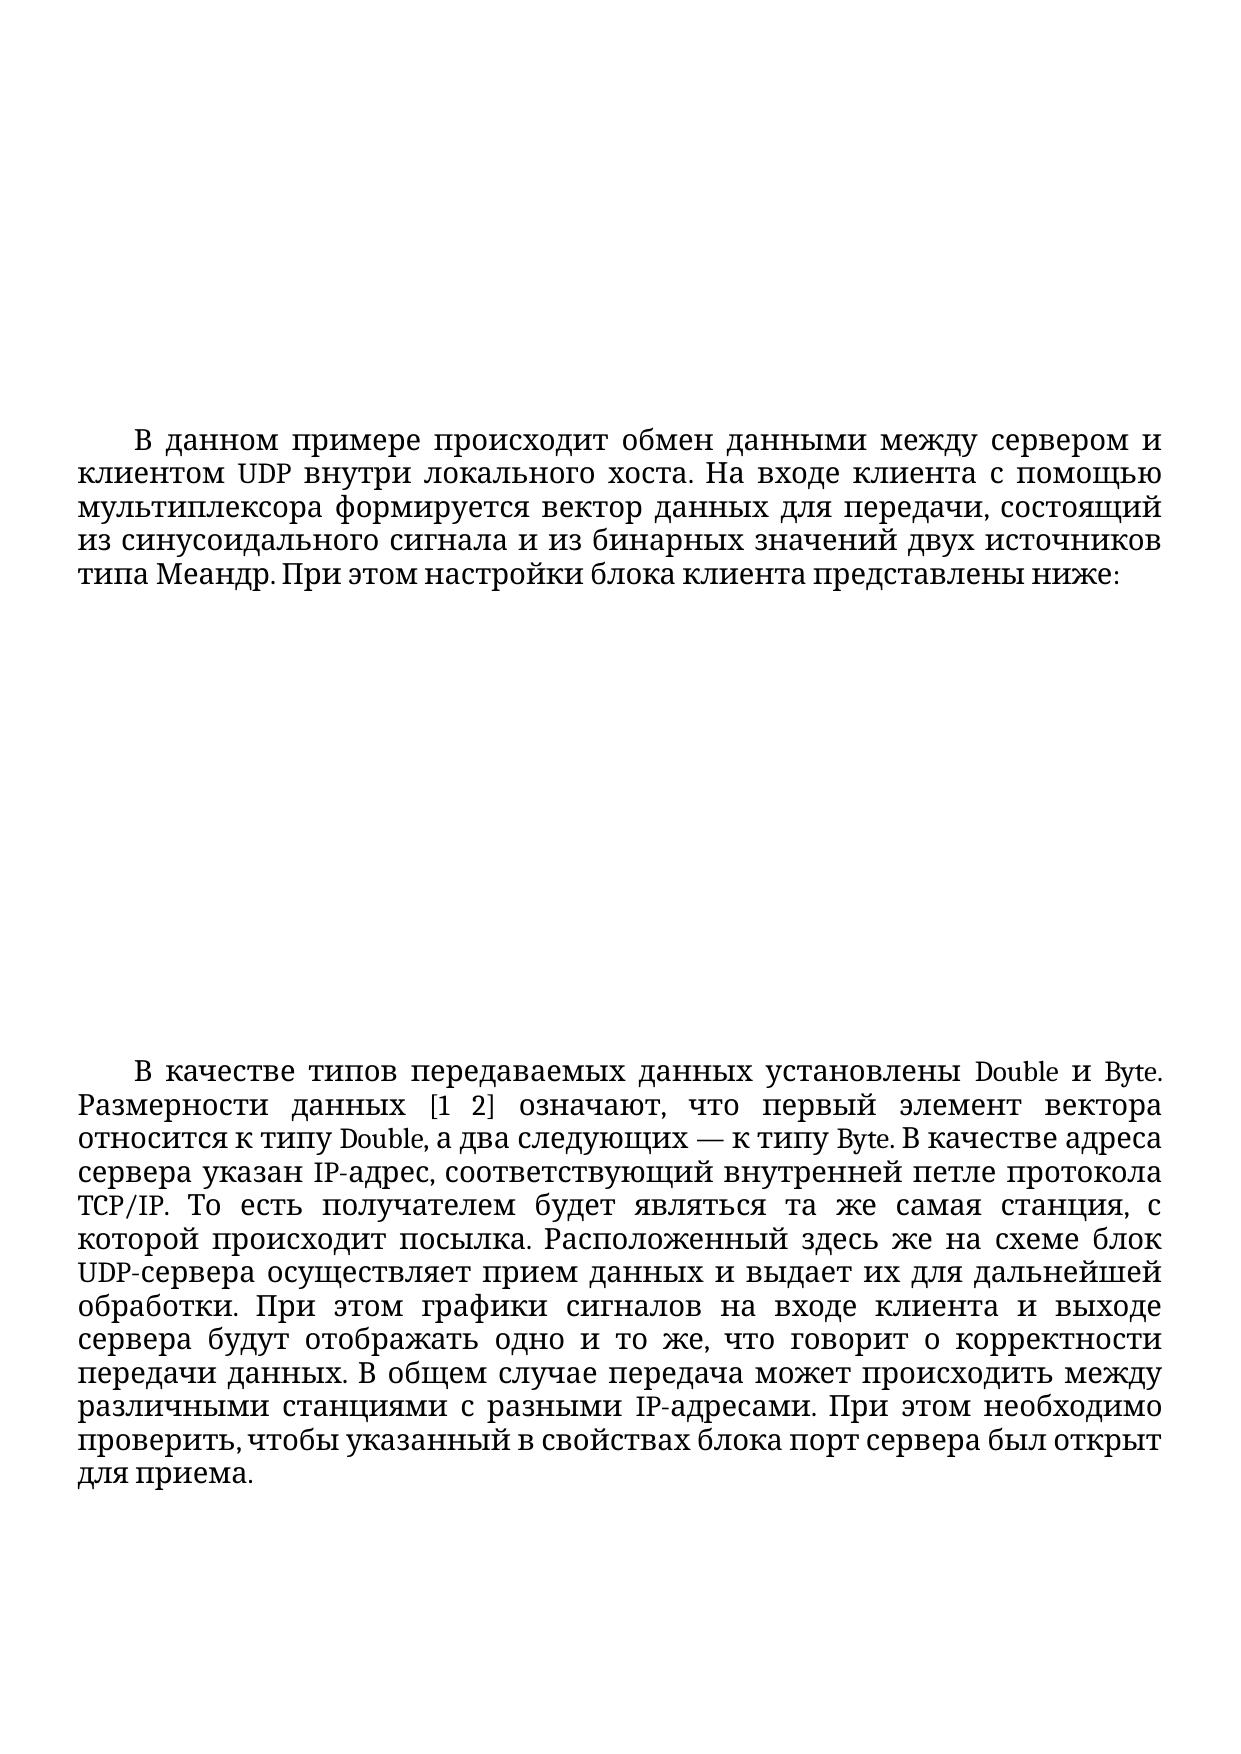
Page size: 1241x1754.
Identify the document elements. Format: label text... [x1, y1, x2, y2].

table_cell В данном примере происходит обмен данными между сервером и клиентом UDP внутри локального хоста. На входе клиента с помощью мультиплексора формируется вектор данных для передачи, состоящий из синусоидального сигнала и из бинарных значений двух источников типа Меандр. При этом настройки блока клиента представлены ниже: В качестве типов передаваемых данных установлены Double и Byte. Размерности данных [1 2] означают, что первый элемент вектора относится к типу Double, а два следующих — к типу Byte. В качестве адреса сервера указан IP-адрес, соответствующий внутренней петле протокола TCP/IP. То есть получателем будет являться та же самая станция, с которой происходит посылка. Расположенный здесь же на схеме блок UDP-сервера осуществляет прием данных и выдает их для дальнейшей обработки. При этом графики сигналов на входе клиента и выходе сервера будут отображать одно и то же, что говорит о корректности передачи данных. В общем случае передача может происходить между различными станциями с разными IP-адресами. При этом необходимо проверить, чтобы указанный в свойствах блока порт сервера был открыт для приема. [59, 59, 1181, 1509]
